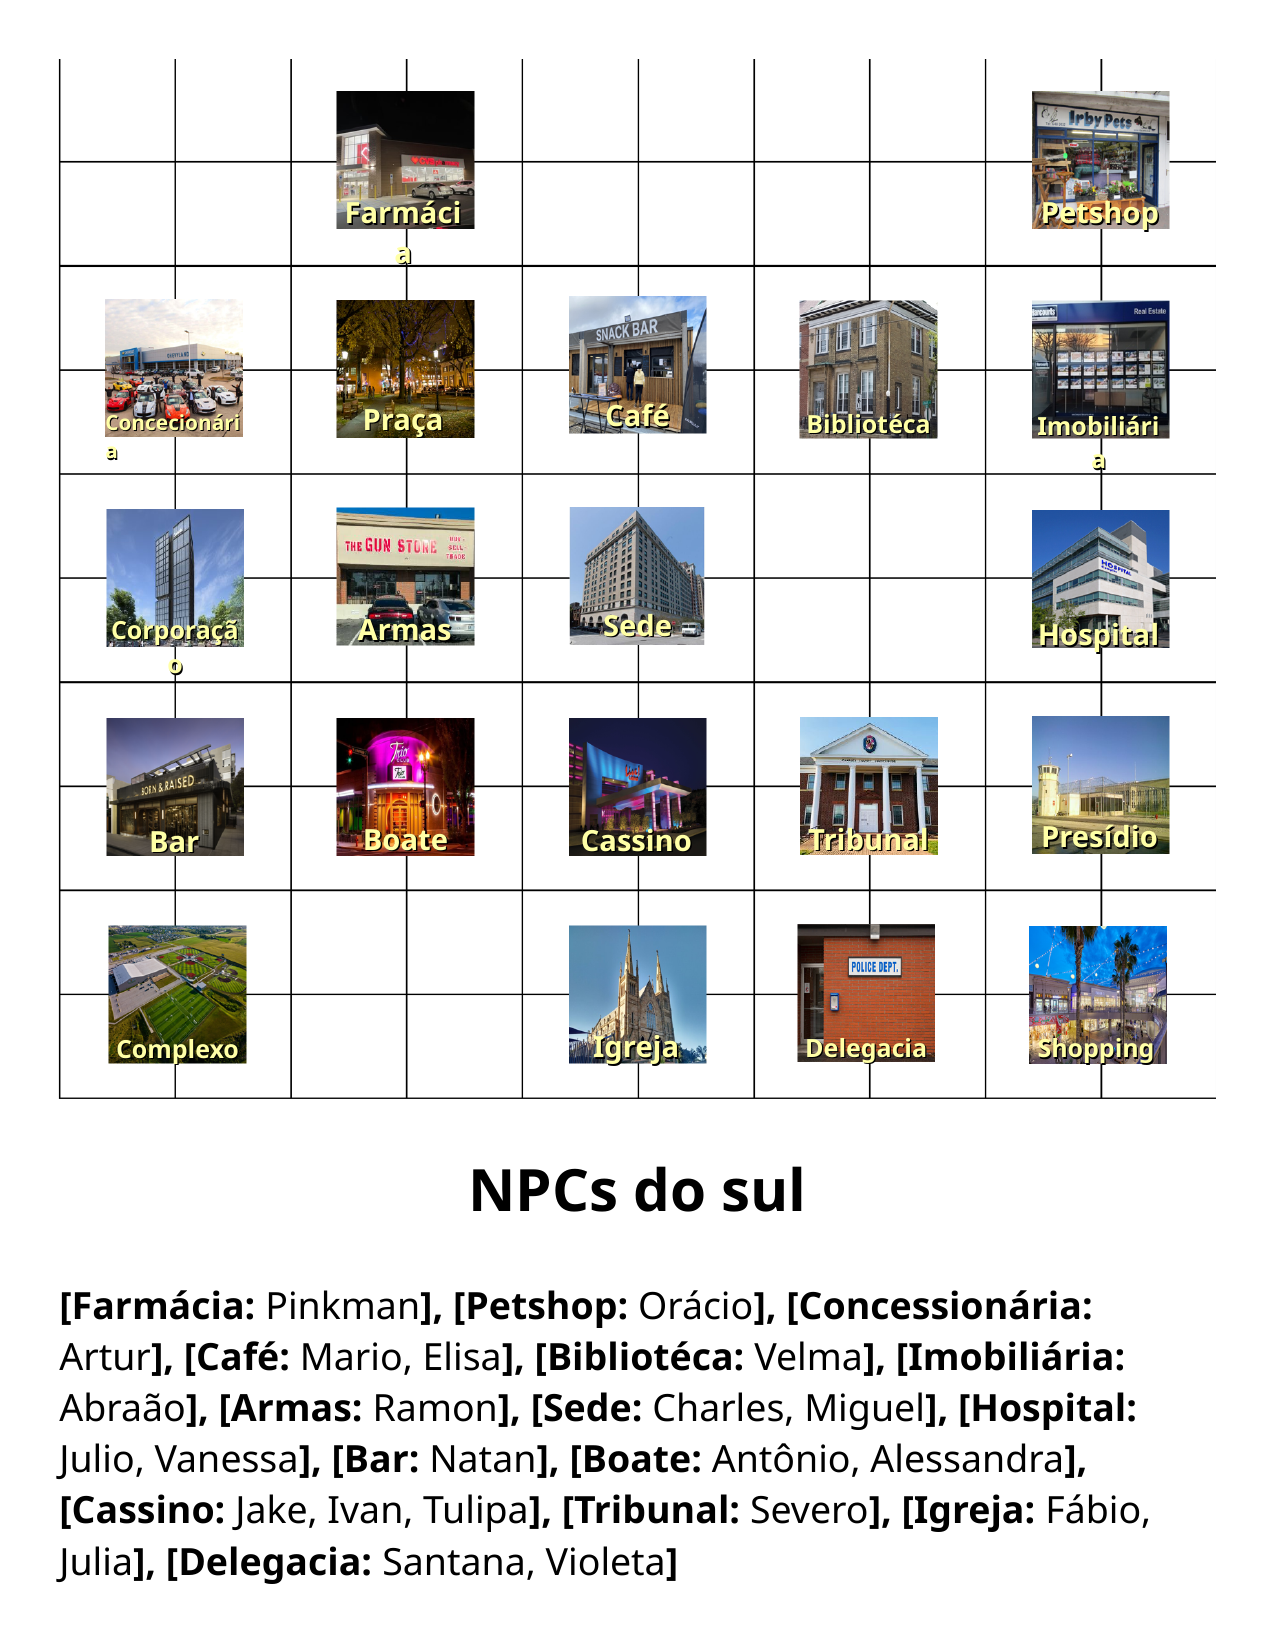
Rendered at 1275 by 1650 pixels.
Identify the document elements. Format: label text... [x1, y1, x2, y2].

text NPCs do sul [59, 1149, 1216, 1229]
picture [58, 59, 1216, 1099]
text [Farmácia: Pinkman], [Petshop: Orácio], [Concessionária: Artur], [Café: Mario, Elisa], [Bibliotéca: Velma], [Imobiliária: Abraão], [Armas: Ramon], [Sede: Charles, Miguel], [Hospital: Julio, Vanessa], [Bar: Natan], [Boate: Antônio, Alessandra], [Cassino: Jake, Ivan, Tulipa], [Tribunal: Severo], [Igreja: Fábio, Julia], [Delegacia: Santana, Violeta] [59, 1280, 1216, 1586]
